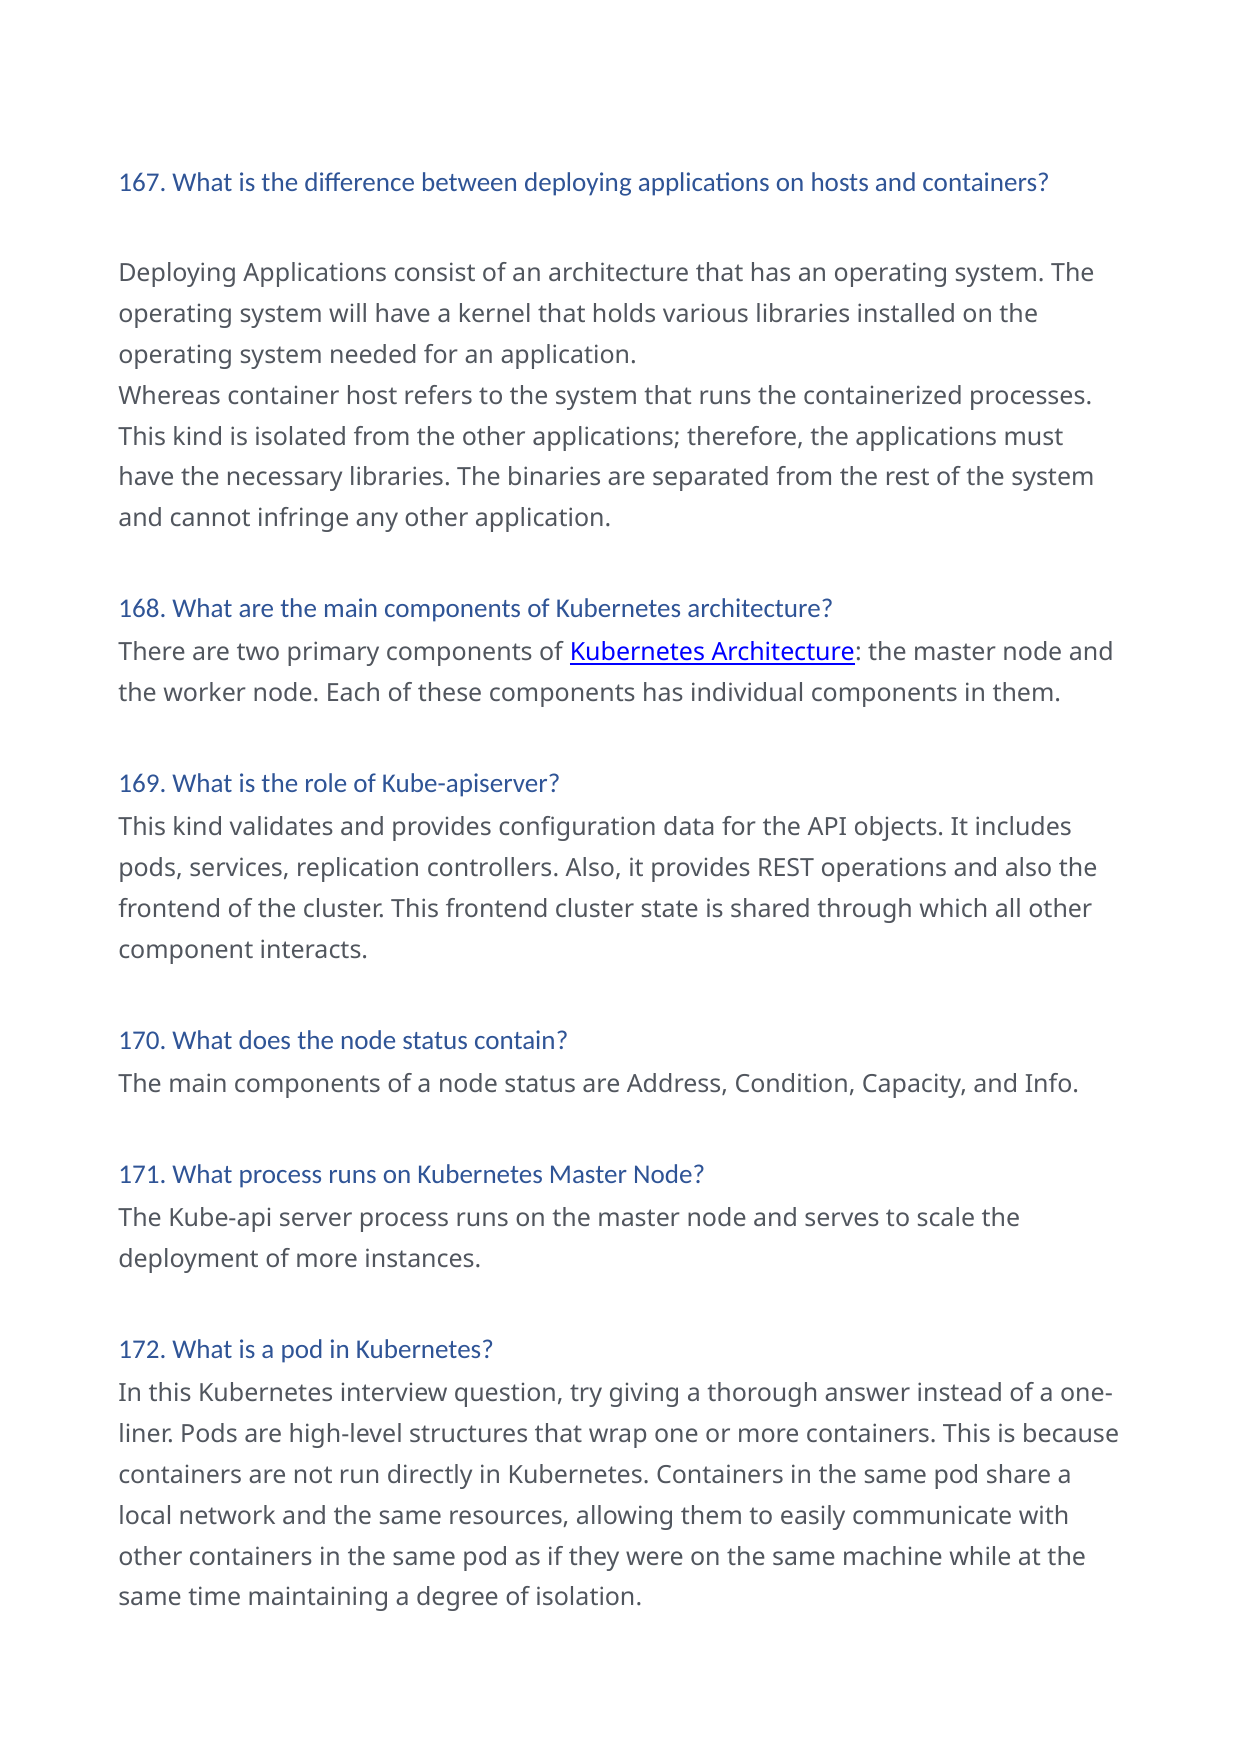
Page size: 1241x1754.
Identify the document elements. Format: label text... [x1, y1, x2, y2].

text There are two primary components of Kubernetes Architecture: the master node and the worker node. Each of these components has individual components in them. [118, 634, 1122, 709]
text Deploying Applications consist of an architecture that has an operating system. The operating system will have a kernel that holds various libraries installed on the operating system needed for an application. [118, 255, 1122, 371]
text The Kube-api server process runs on the master node and serves to scale the deployment of more instances. [118, 1200, 1122, 1275]
subtitle 169. What is the role of Kube-apiserver? [118, 767, 1122, 799]
subtitle 171. What process runs on Kubernetes Master Node? [118, 1157, 1122, 1190]
text Whereas container host refers to the system that runs the containerized processes. This kind is isolated from the other applications; therefore, the applications must have the necessary libraries. The binaries are separated from the rest of the system and cannot infringe any other application. [118, 377, 1122, 534]
text In this Kubernetes interview question, try giving a thorough answer instead of a one-liner. Pods are high-level structures that wrap one or more containers. This is because containers are not run directly in Kubernetes. Containers in the same pod share a local network and the same resources, allowing them to easily communicate with other containers in the same pod as if they were on the same machine while at the same time maintaining a degree of isolation. [118, 1375, 1122, 1613]
subtitle 172. What is a pod in Kubernetes? [118, 1332, 1122, 1365]
text This kind validates and provides configuration data for the API objects. It includes pods, services, replication controllers. Also, it provides REST operations and also the frontend of the cluster. This frontend cluster state is shared through which all other component interacts. [118, 809, 1122, 966]
subtitle 170. What does the node status contain? [118, 1023, 1122, 1056]
subtitle 168. What are the main components of Kubernetes architecture? [118, 592, 1122, 624]
subtitle 167. What is the difference between deploying applications on hosts and containers? [118, 165, 1122, 198]
text The main components of a node status are Address, Condition, Capacity, and Info. [118, 1066, 1122, 1100]
